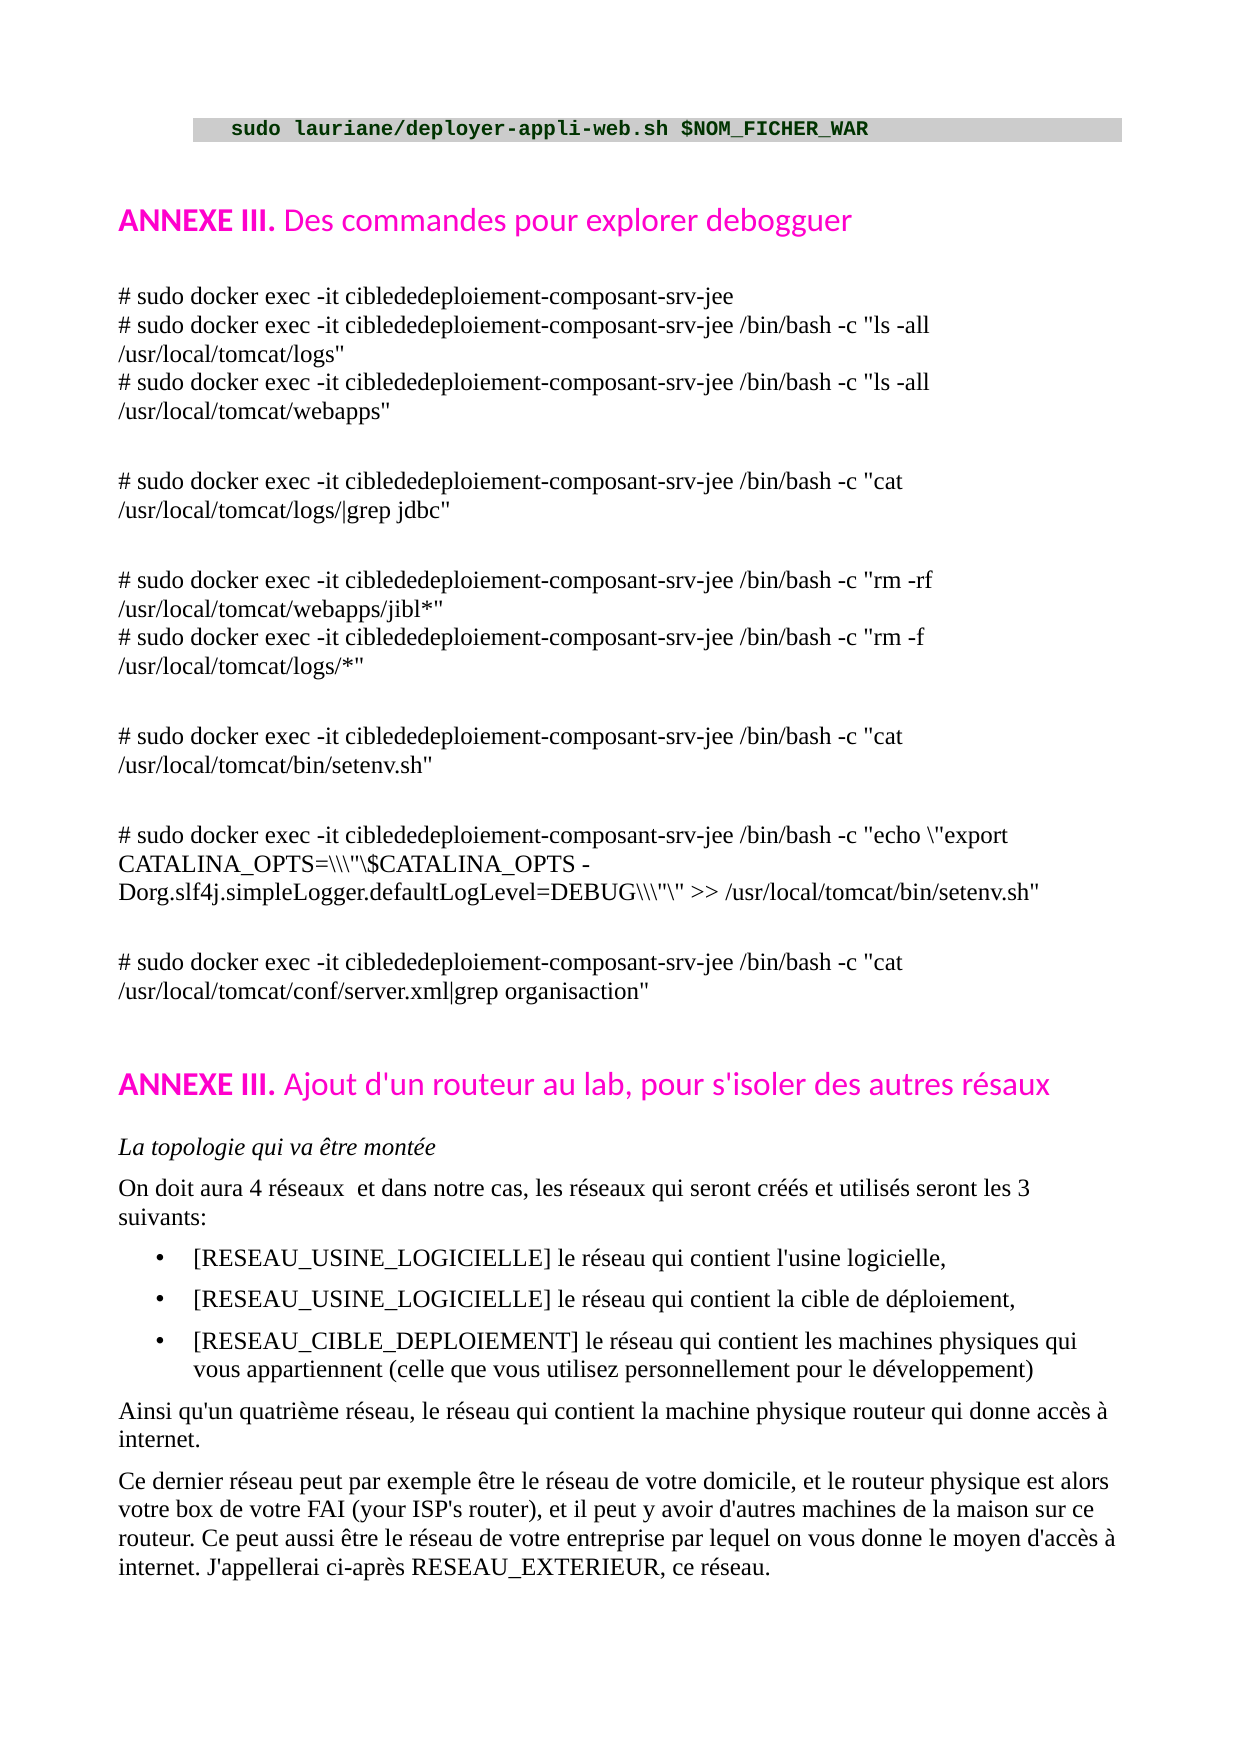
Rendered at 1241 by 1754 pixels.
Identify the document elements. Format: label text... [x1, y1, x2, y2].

text # sudo docker exec -it ciblededeploiement-composant-srv-jee /bin/bash -c "rm -f /usr/local/tomcat/logs/*" [118, 622, 1122, 680]
text Ce dernier réseau peut par exemple être le réseau de votre domicile, et le routeur physique est alors votre box de votre FAI (your ISP's router), et il peut y avoir d'autres machines de la maison sur ce routeur. Ce peut aussi être le réseau de votre entreprise par lequel on vous donne le moyen d'accès à internet. J'appellerai ci-après RESEAU_EXTERIEUR, ce réseau. [118, 1466, 1122, 1581]
list sudo lauriane/deployer-appli-web.sh $NOM_FICHER_WAR [193, 118, 1122, 142]
text # sudo docker exec -it ciblededeploiement-composant-srv-jee [118, 281, 1122, 310]
text La topologie qui va être montée [118, 1132, 1122, 1161]
text On doit aura 4 réseaux et dans notre cas, les réseaux qui seront créés et utilisés seront les 3 suivants: [118, 1173, 1122, 1231]
text # sudo docker exec -it ciblededeploiement-composant-srv-jee /bin/bash -c "echo \"export CATALINA_OPTS=\\\"\$CATALINA_OPTS -Dorg.slf4j.simpleLogger.defaultLogLevel=DEBUG\\\"\" >> /usr/local/tomcat/bin/setenv.sh" [118, 820, 1122, 906]
text # sudo docker exec -it ciblededeploiement-composant-srv-jee /bin/bash -c "cat /usr/local/tomcat/conf/server.xml|grep organisaction" [118, 947, 1122, 1005]
list [RESEAU_USINE_LOGICIELLE] le réseau qui contient l'usine logicielle, [156, 1243, 1122, 1272]
text # sudo docker exec -it ciblededeploiement-composant-srv-jee /bin/bash -c "ls -all /usr/local/tomcat/logs" [118, 310, 1122, 367]
list [RESEAU_USINE_LOGICIELLE] le réseau qui contient la cible de déploiement, [156, 1284, 1122, 1313]
list [RESEAU_CIBLE_DEPLOIEMENT] le réseau qui contient les machines physiques qui vous appartiennent (celle que vous utilisez personnellement pour le développement) [156, 1326, 1122, 1383]
text Ainsi qu'un quatrième réseau, le réseau qui contient la machine physique routeur qui donne accès à internet. [118, 1396, 1122, 1453]
text # sudo docker exec -it ciblededeploiement-composant-srv-jee /bin/bash -c "cat /usr/local/tomcat/logs/|grep jdbc" [118, 466, 1122, 524]
text # sudo docker exec -it ciblededeploiement-composant-srv-jee /bin/bash -c "cat /usr/local/tomcat/bin/setenv.sh" [118, 721, 1122, 779]
text # sudo docker exec -it ciblededeploiement-composant-srv-jee /bin/bash -c "ls -all /usr/local/tomcat/webapps" [118, 367, 1122, 425]
text # sudo docker exec -it ciblededeploiement-composant-srv-jee /bin/bash -c "rm -rf /usr/local/tomcat/webapps/jibl*" [118, 565, 1122, 622]
text ANNEXE III. Ajout d'un routeur au lab, pour s'isoler des autres résaux [118, 1062, 1122, 1103]
text ANNEXE III. Des commandes pour explorer debogguer [118, 199, 1122, 240]
